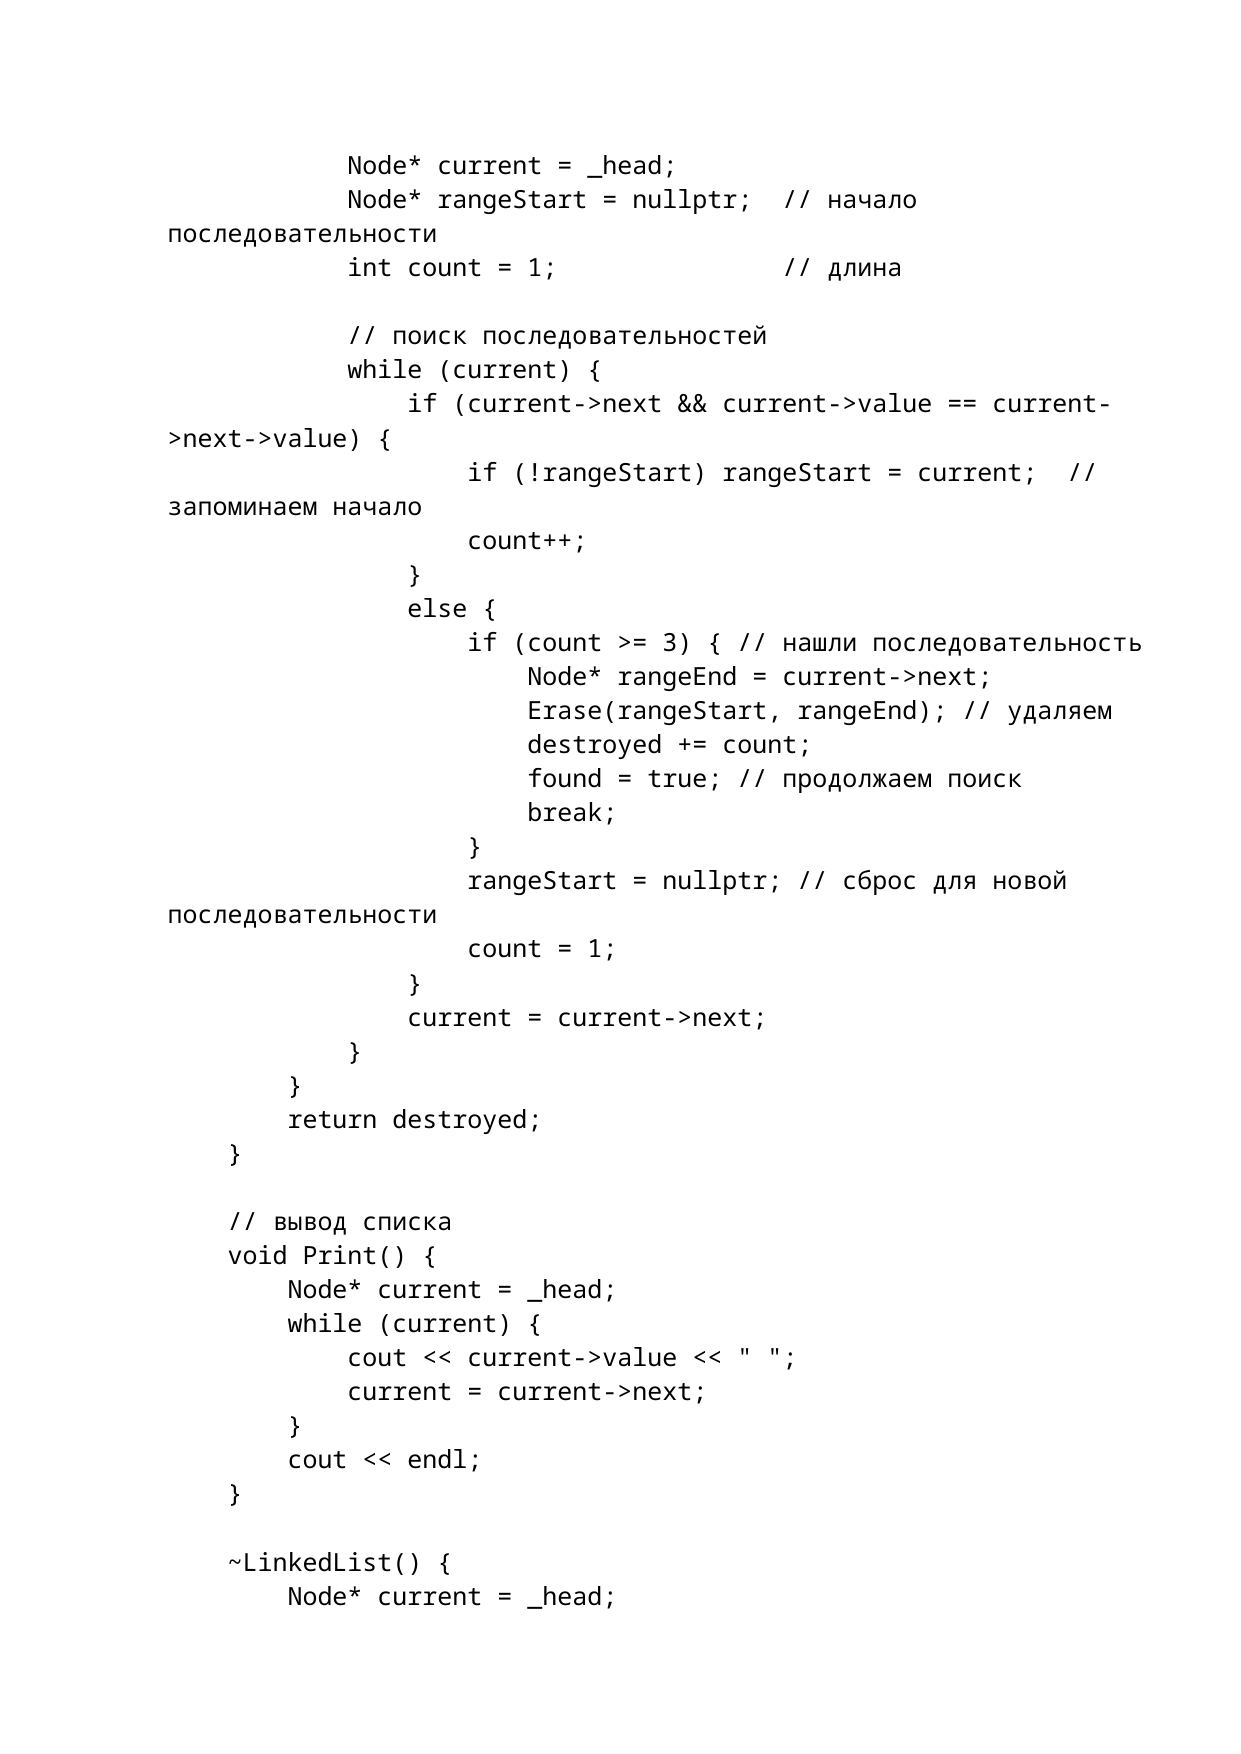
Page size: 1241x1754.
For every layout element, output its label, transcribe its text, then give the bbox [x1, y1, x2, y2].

text } [167, 965, 1152, 999]
text else { [167, 591, 1152, 624]
text // поиск последовательностей [167, 318, 1152, 352]
text if (count >= 3) { // нашли последовательность [167, 624, 1152, 659]
text } [167, 1476, 1152, 1510]
text return destroyed; [167, 1101, 1152, 1136]
text Node* current = _head; [167, 1272, 1152, 1306]
text } [167, 556, 1152, 591]
text } [167, 1408, 1152, 1442]
text } [167, 829, 1152, 863]
text Node* current = _head; [167, 1578, 1152, 1612]
text // вывод списка [167, 1204, 1152, 1238]
text count = 1; [167, 931, 1152, 965]
text Node* current = _head; [167, 148, 1152, 182]
text break; [167, 795, 1152, 829]
text int count = 1; // длина [167, 250, 1152, 284]
text } [167, 1067, 1152, 1101]
text Node* rangeStart = nullptr; // начало последовательности [167, 182, 1152, 250]
text found = true; // продолжаем поиск [167, 761, 1152, 795]
text cout << endl; [167, 1442, 1152, 1476]
text void Print() { [167, 1238, 1152, 1272]
text while (current) { [167, 352, 1152, 386]
text destroyed += count; [167, 727, 1152, 761]
text ~LinkedList() { [167, 1544, 1152, 1578]
text current = current->next; [167, 1374, 1152, 1408]
text } [167, 1033, 1152, 1067]
text if (current->next && current->value == current->next->value) { [167, 386, 1152, 454]
text count++; [167, 522, 1152, 556]
text current = current->next; [167, 999, 1152, 1033]
text rangeStart = nullptr; // сброс для новой последовательности [167, 863, 1152, 931]
text cout << current->value << " "; [167, 1340, 1152, 1374]
text if (!rangeStart) rangeStart = current; // запоминаем начало [167, 454, 1152, 522]
text while (current) { [167, 1306, 1152, 1340]
text } [167, 1136, 1152, 1169]
text Erase(rangeStart, rangeEnd); // удаляем [167, 693, 1152, 727]
text Node* rangeEnd = current->next; [167, 659, 1152, 693]
